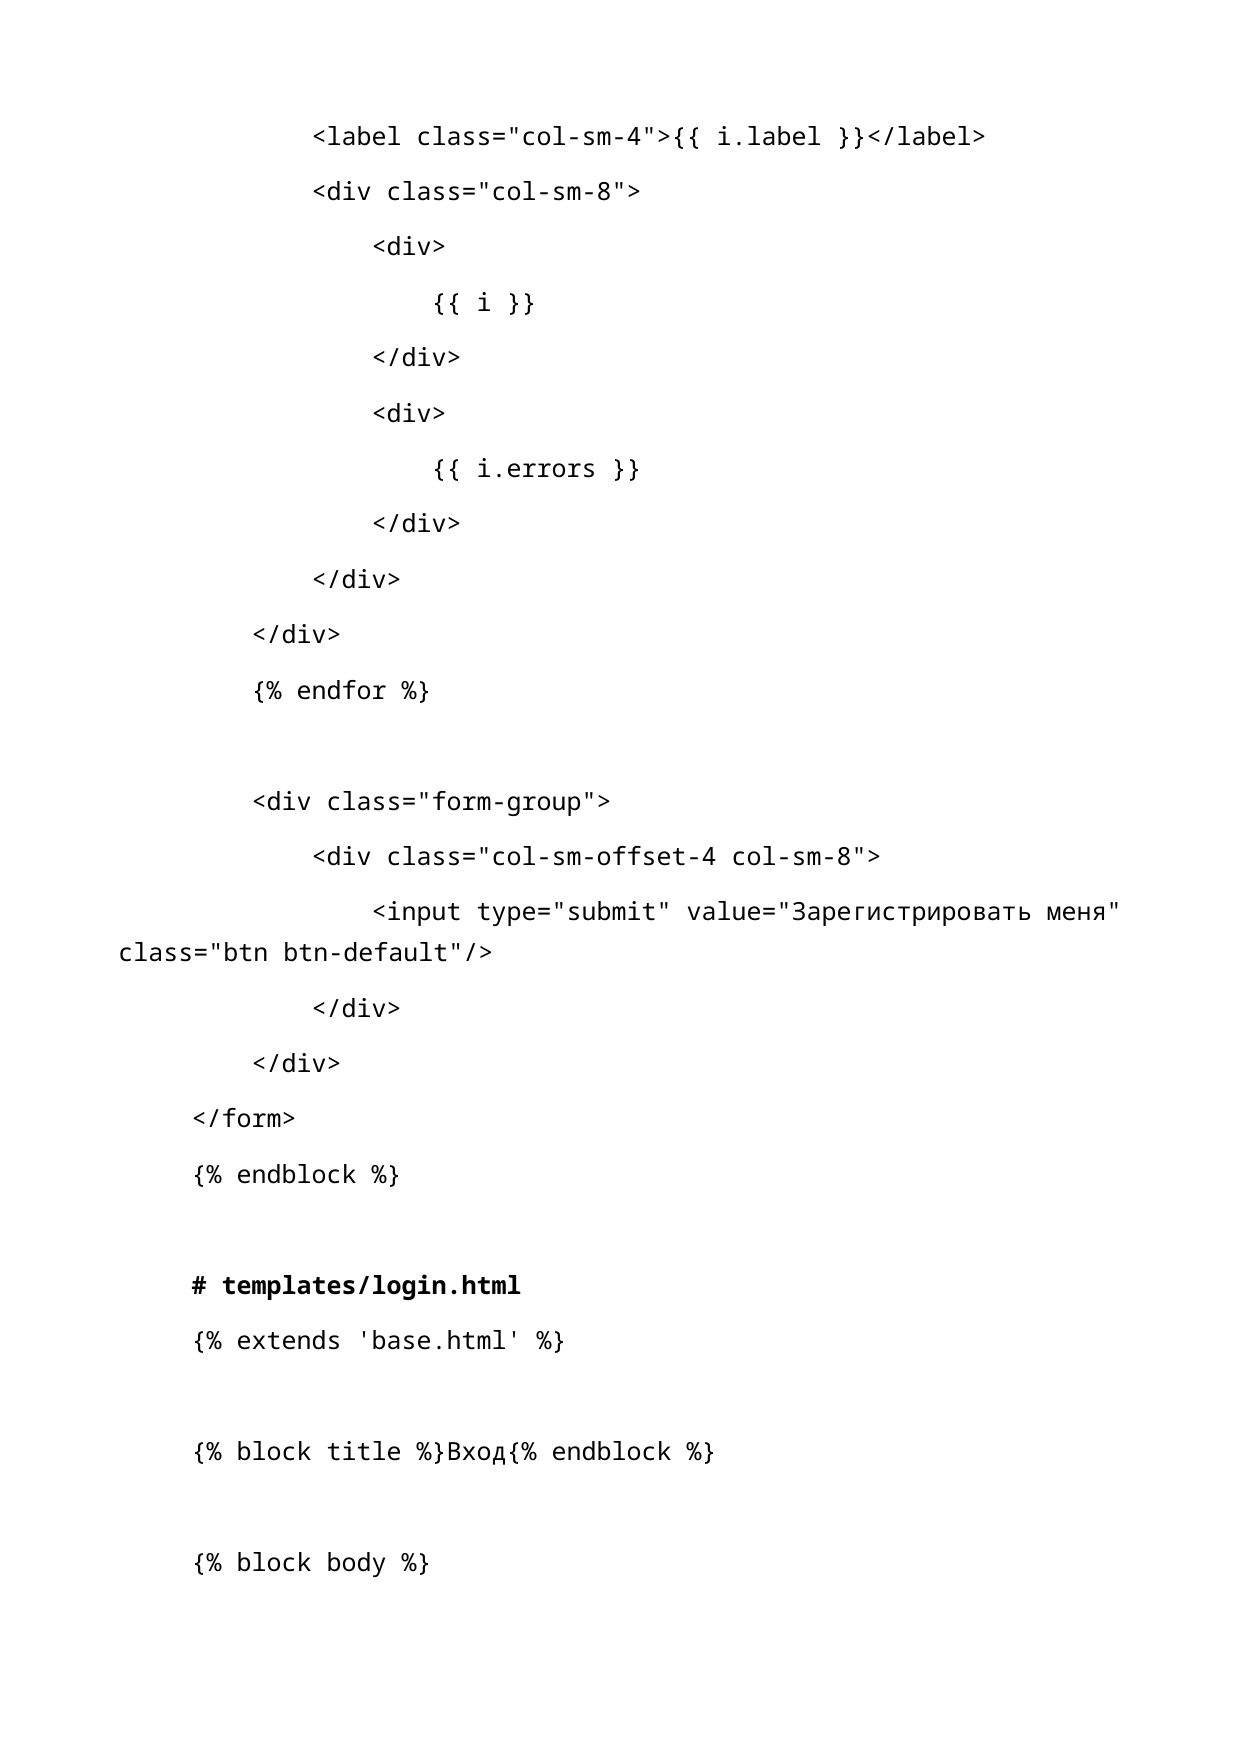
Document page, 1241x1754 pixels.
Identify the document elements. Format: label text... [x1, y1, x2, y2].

text <label class="col-sm-4">{{ i.label }}</label> [118, 118, 1122, 152]
text {% endfor %} [118, 672, 1122, 706]
text </div> [118, 340, 1122, 374]
text {{ i.errors }} [118, 451, 1122, 485]
text </div> [118, 506, 1122, 540]
text {% block body %} [118, 1544, 1122, 1578]
text <div> [118, 229, 1122, 263]
text </div> [118, 617, 1122, 651]
text {{ i }} [118, 284, 1122, 318]
text </div> [118, 561, 1122, 596]
text <div> [118, 395, 1122, 429]
text {% endblock %} [118, 1156, 1122, 1191]
text # templates/login.html [118, 1267, 1122, 1301]
text </form> [118, 1101, 1122, 1135]
text <input type="submit" value="Зарегистрировать меня" class="btn btn-default"/> [118, 894, 1122, 969]
text <div class="col-sm-offset-4 col-sm-8"> [118, 838, 1122, 873]
text </div> [118, 1046, 1122, 1080]
text {% block title %}Вход{% endblock %} [118, 1433, 1122, 1468]
text </div> [118, 990, 1122, 1024]
text <div class="form-group"> [118, 783, 1122, 817]
text <div class="col-sm-8"> [118, 173, 1122, 208]
text {% extends 'base.html' %} [118, 1323, 1122, 1357]
